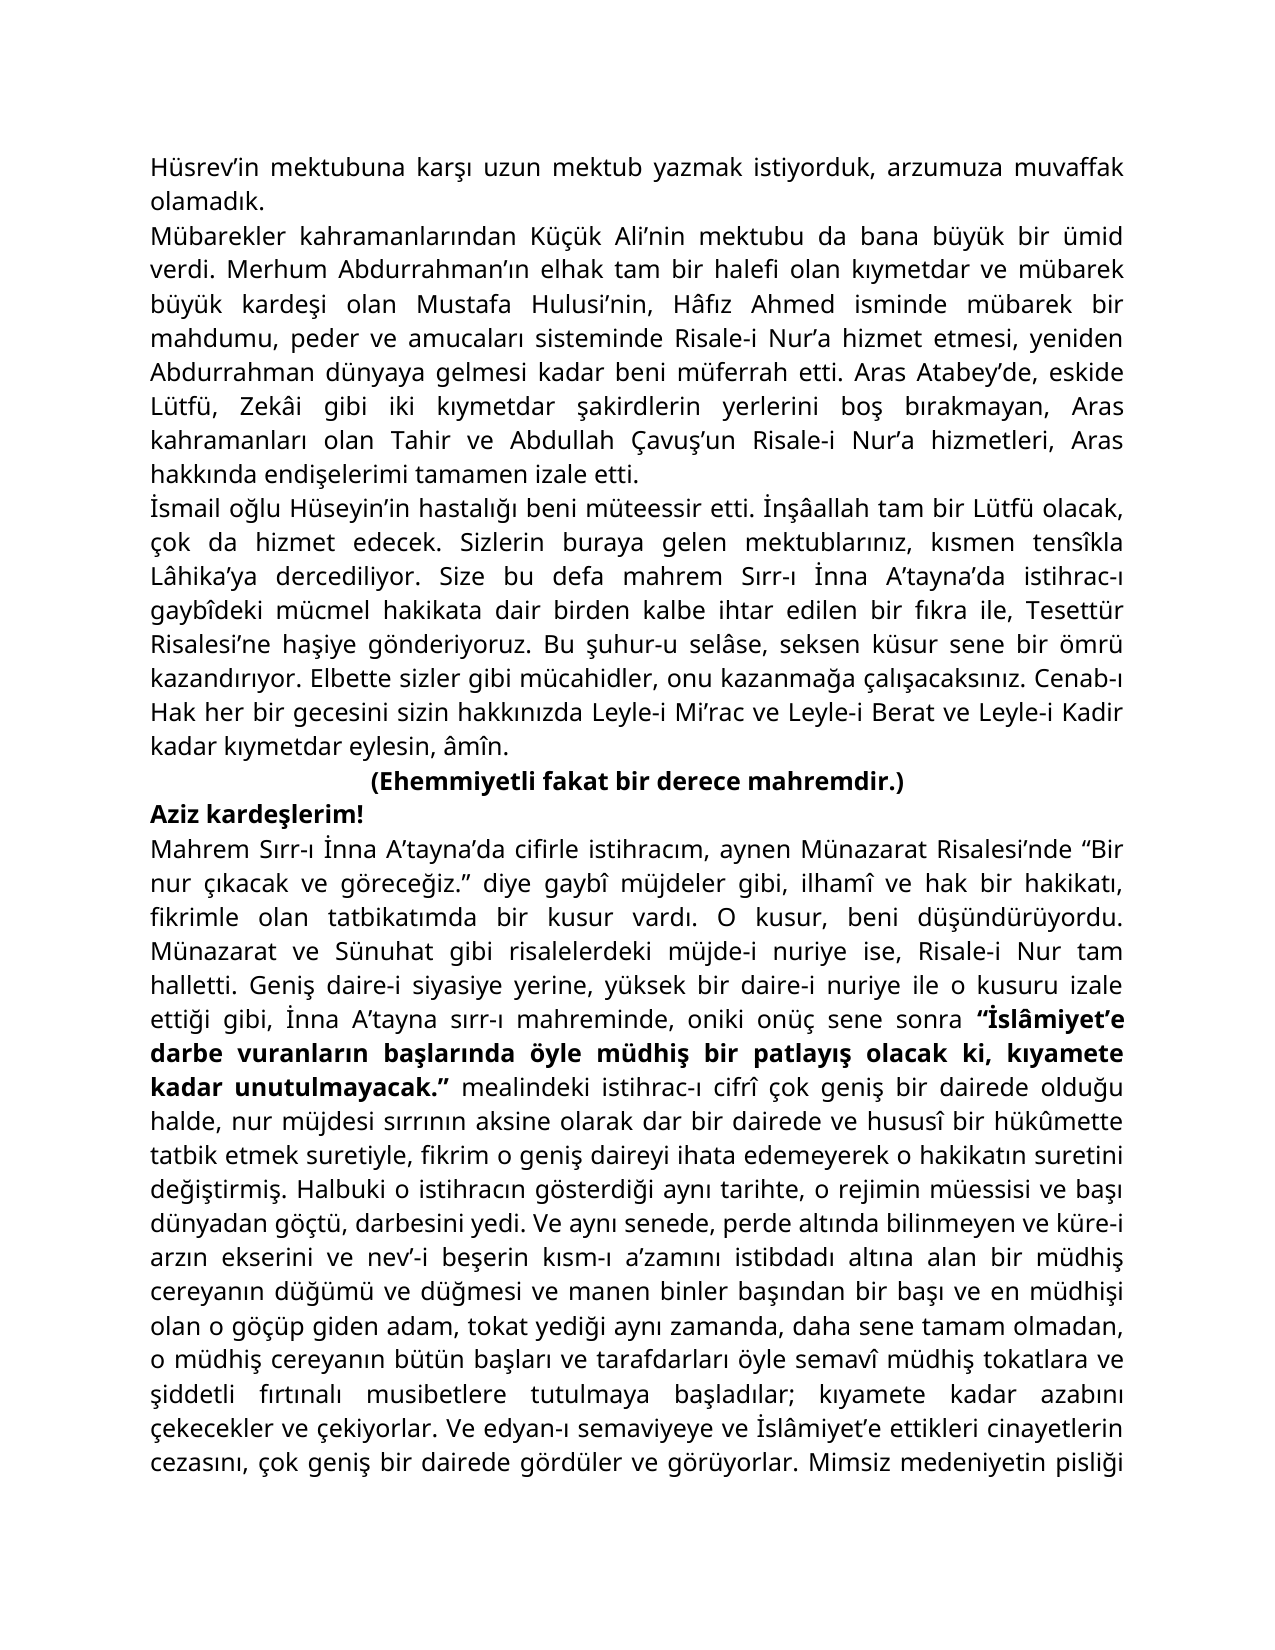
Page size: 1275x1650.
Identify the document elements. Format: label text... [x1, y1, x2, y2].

text Aziz kardeşlerim! [150, 797, 1125, 831]
text Hüsrev’in mektubuna karşı uzun mektub yazmak istiyorduk, arzumuza muvaffak olamadık. [150, 150, 1125, 218]
text İsmail oğlu Hüseyin’in hastalığı beni müteessir etti. İnşâallah tam bir Lütfü olacak, çok da hizmet edecek. Sizlerin buraya gelen mektublarınız, kısmen tensîkla Lâhika’ya dercediliyor. Size bu defa mahrem Sırr-ı İnna A’tayna’da istihrac-ı gaybîdeki mücmel hakikata dair birden kalbe ihtar edilen bir fıkra ile, Tesettür Risalesi’ne haşiye gönderiyoruz. Bu şuhur-u selâse, seksen küsur sene bir ömrü kazandırıyor. Elbette sizler gibi mücahidler, onu kazanmağa çalışacaksınız. Cenab-ı Hak her bir gecesini sizin hakkınızda Leyle-i Mi’rac ve Leyle-i Berat ve Leyle-i Kadir kadar kıymetdar eylesin, âmîn. [150, 491, 1125, 763]
text (Ehemmiyetli fakat bir derece mahremdir.) [150, 763, 1125, 797]
text Mahrem Sırr-ı İnna A’tayna’da cifirle istihracım, aynen Münazarat Risalesi’nde “Bir nur çıkacak ve göreceğiz.” diye gaybî müjdeler gibi, ilhamî ve hak bir hakikatı, fikrimle olan tatbikatımda bir kusur vardı. O kusur, beni düşündürüyordu. Münazarat ve Sünuhat gibi risalelerdeki müjde-i nuriye ise, Risale-i Nur tam halletti. Geniş daire-i siyasiye yerine, yüksek bir daire-i nuriye ile o kusuru izale ettiği gibi, İnna A’tayna sırr-ı mahreminde, oniki onüç sene sonra “İslâmiyet’e darbe vuranların başlarında öyle müdhiş bir patlayış olacak ki, kıyamete kadar unutulmayacak.” mealindeki istihrac-ı cifrî çok geniş bir dairede olduğu halde, nur müjdesi sırrının aksine olarak dar bir dairede ve hususî bir hükûmette tatbik etmek suretiyle, fikrim o geniş daireyi ihata edemeyerek o hakikatın suretini değiştirmiş. Halbuki o istihracın gösterdiği aynı tarihte, o rejimin müessisi ve başı dünyadan göçtü, darbesini yedi. Ve aynı senede, perde altında bilinmeyen ve küre-i arzın ekserini ve nev’-i beşerin kısm-ı a’zamını istibdadı altına alan bir müdhiş cereyanın düğümü ve düğmesi ve manen binler başından bir başı ve en müdhişi olan o göçüp giden adam, tokat yediği aynı zamanda, daha sene tamam olmadan, o müdhiş cereyanın bütün başları ve tarafdarları öyle semavî müdhiş tokatlara ve şiddetli fırtınalı musibetlere tutulmaya başladılar; kıyamete kadar azabını çekecekler ve çekiyorlar. Ve edyan-ı semaviyeye ve İslâmiyet’e ettikleri cinayetlerin cezasını, çok geniş bir dairede gördüler ve görüyorlar. Mimsiz medeniyetin pisliği [150, 831, 1125, 1478]
text Mübarekler kahramanlarından Küçük Ali’nin mektubu da bana büyük bir ümid verdi. Merhum Abdurrahman’ın elhak tam bir halefi olan kıymetdar ve mübarek büyük kardeşi olan Mustafa Hulusi’nin, Hâfız Ahmed isminde mübarek bir mahdumu, peder ve amucaları sisteminde Risale-i Nur’a hizmet etmesi, yeniden Abdurrahman dünyaya gelmesi kadar beni müferrah etti. Aras Atabey’de, eskide Lütfü, Zekâi gibi iki kıymetdar şakirdlerin yerlerini boş bırakmayan, Aras kahramanları olan Tahir ve Abdullah Çavuş’un Risale-i Nur’a hizmetleri, Aras hakkında endişelerimi tamamen izale etti. [150, 218, 1125, 491]
